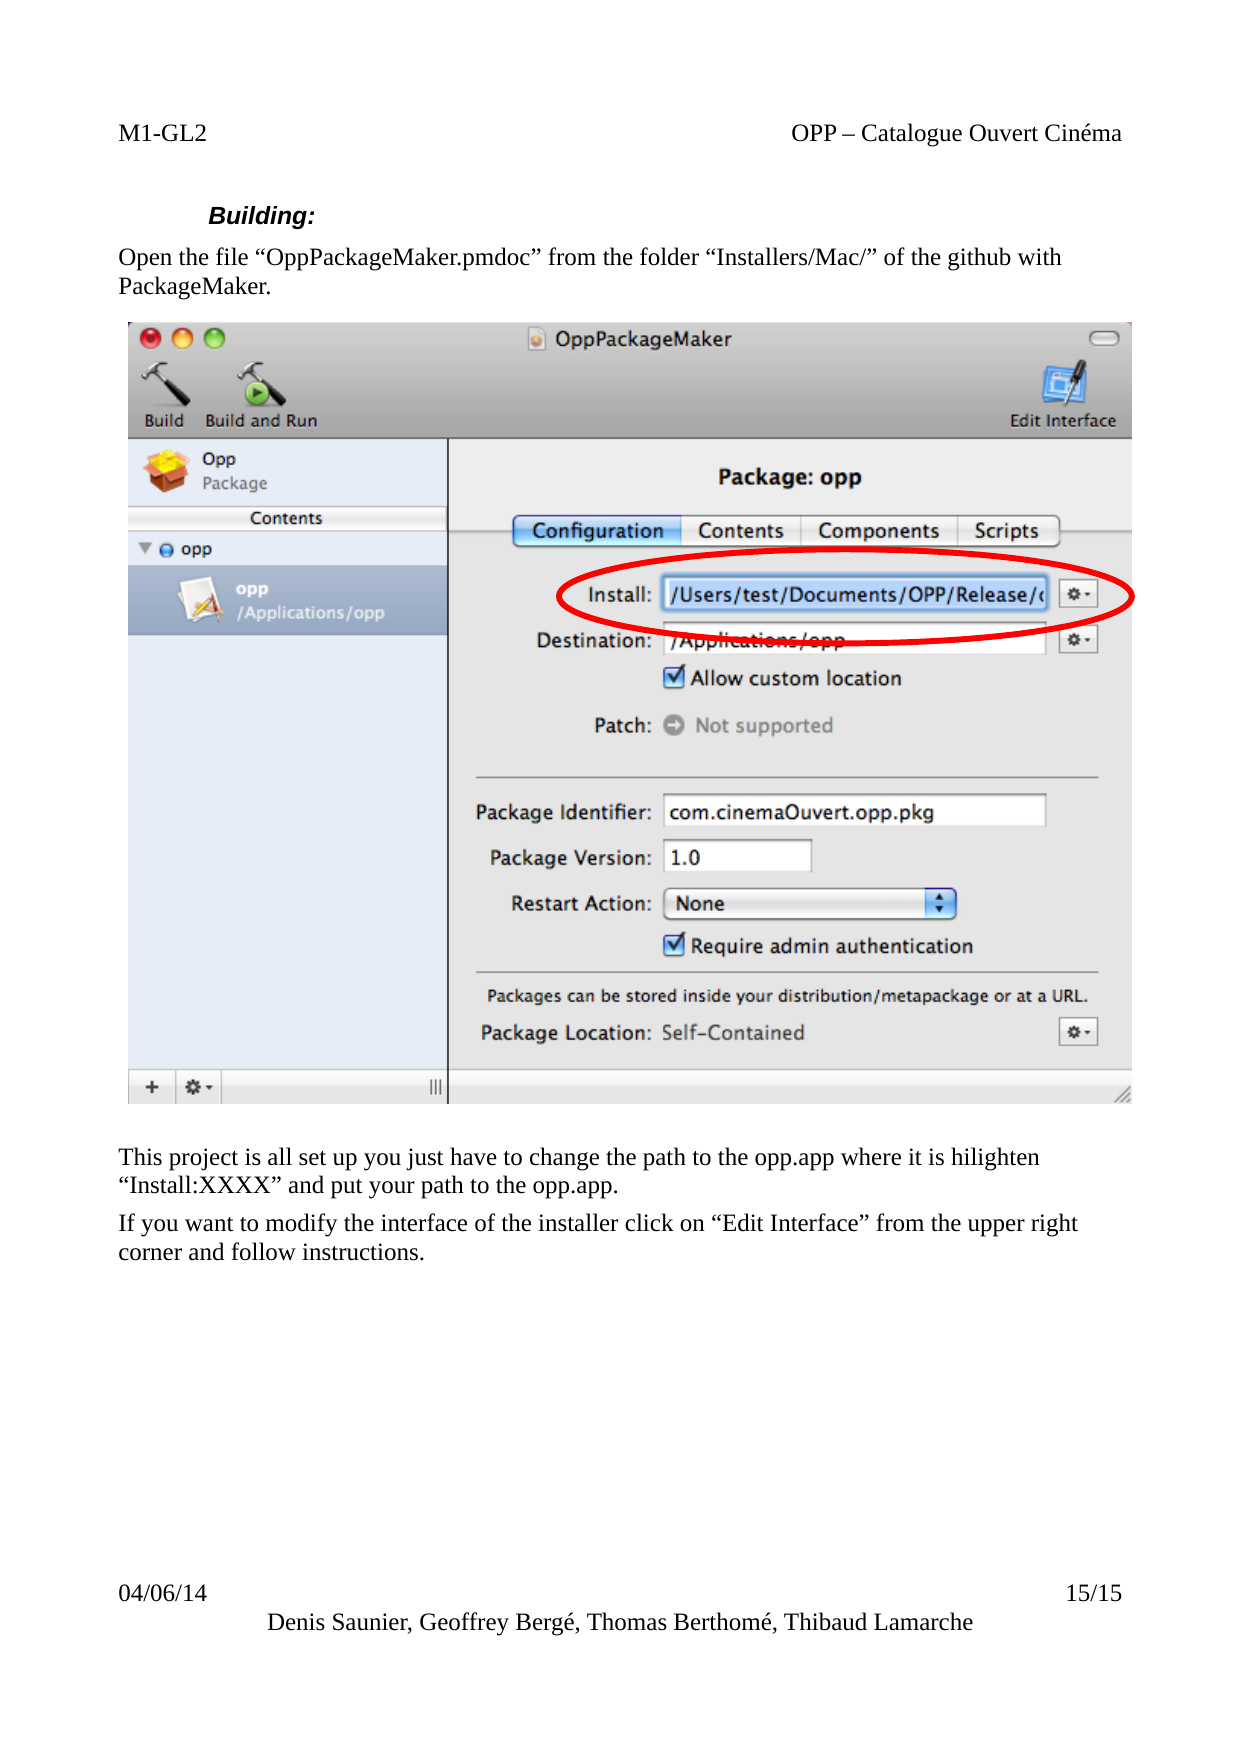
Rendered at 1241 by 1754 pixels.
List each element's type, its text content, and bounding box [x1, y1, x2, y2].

text This project is all set up you just have to change the path to the opp.app where it is hilighten “Install:XXXX” and put your path to the opp.app. [118, 1142, 1122, 1199]
subtitle Building: [118, 201, 1122, 230]
text Open the file “OppPackageMaker.pmdoc” from the folder “Installers/Mac/” of the github with PackageMaker. [118, 242, 1122, 300]
picture [128, 322, 1132, 1104]
picture [563, 553, 1128, 640]
text If you want to modify the interface of the installer click on “Edit Interface” from the upper right corner and follow instructions. [118, 1208, 1122, 1265]
